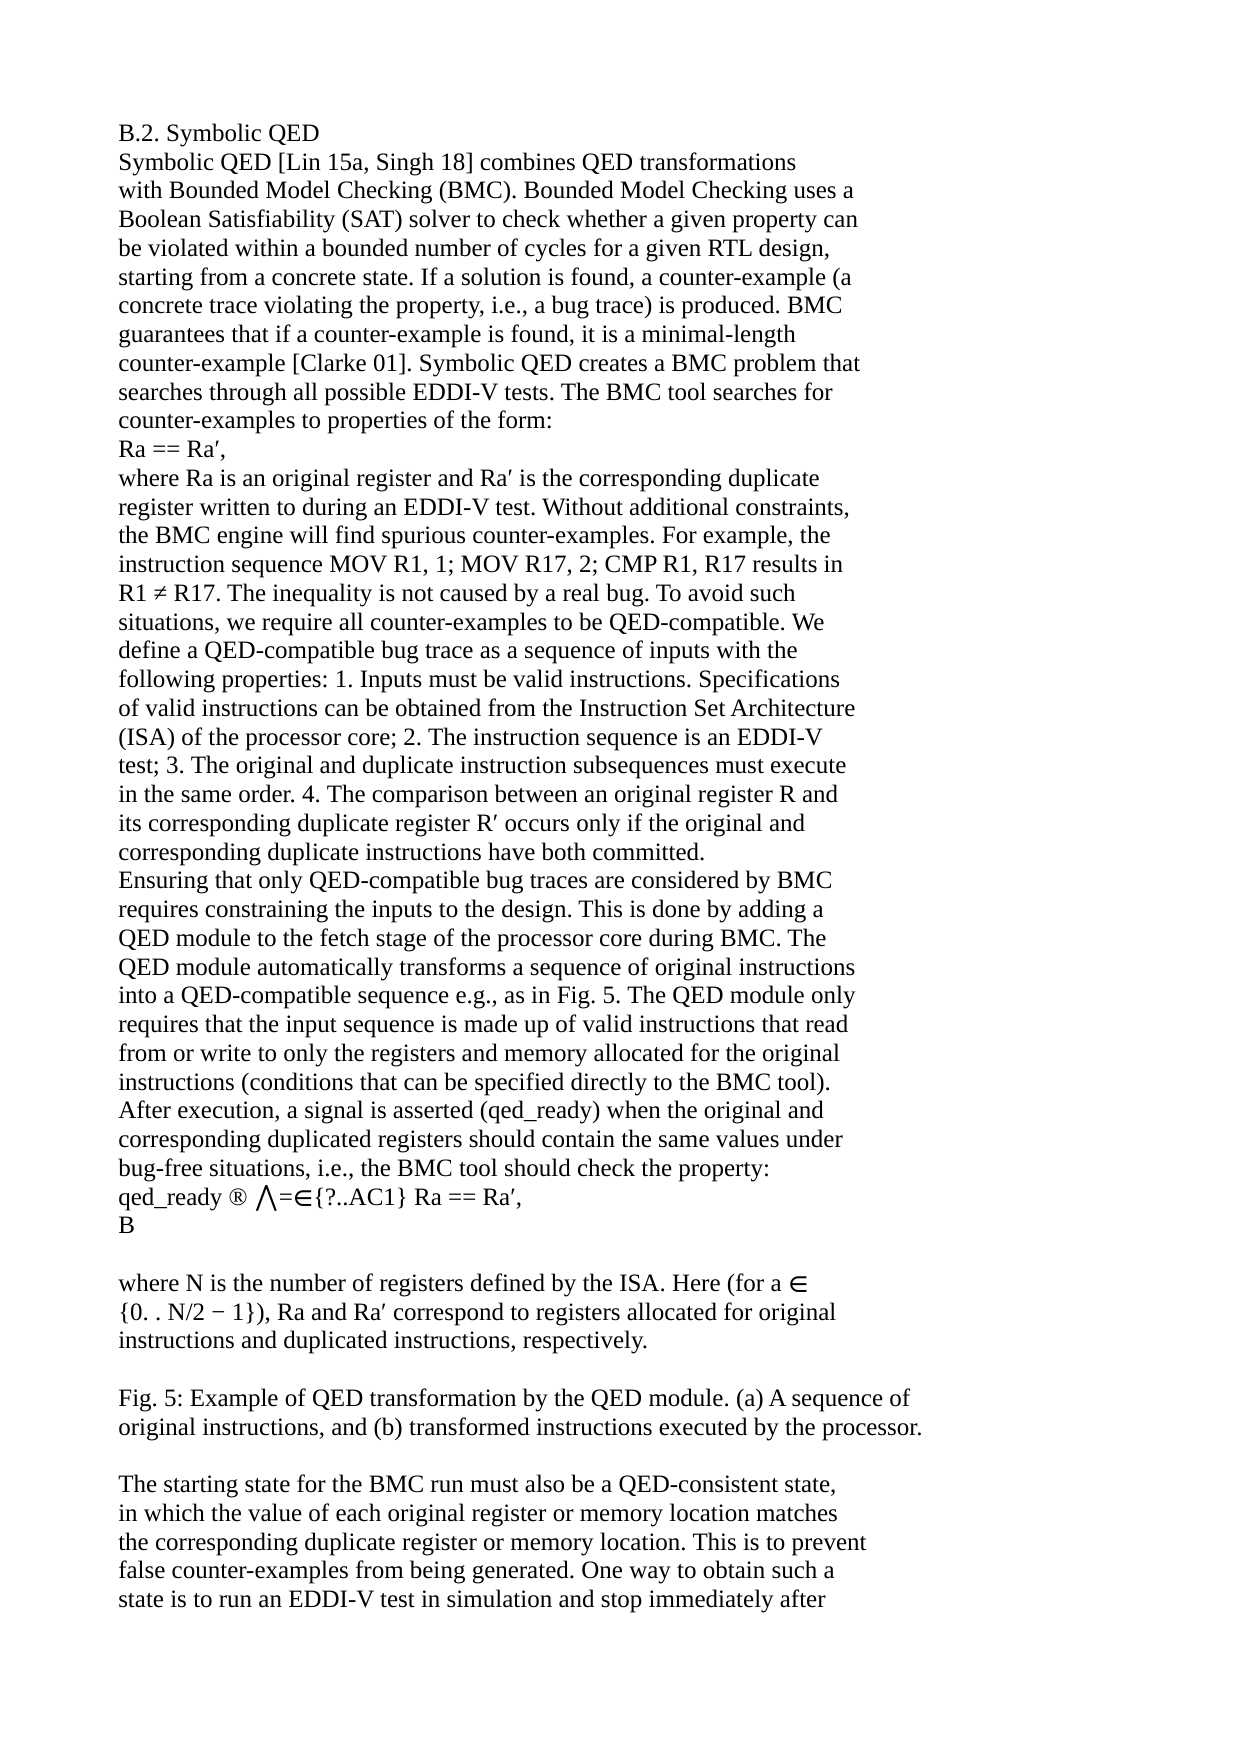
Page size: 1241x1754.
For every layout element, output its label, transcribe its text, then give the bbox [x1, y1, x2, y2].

text the corresponding duplicate register or memory location. This is to prevent [118, 1527, 1122, 1556]
text guarantees that if a counter-example is found, it is a minimal-length [118, 319, 1122, 348]
text Fig. 5: Example of QED transformation by the QED module. (a) A sequence of [118, 1383, 1122, 1412]
text in which the value of each original register or memory location matches [118, 1498, 1122, 1527]
text counter-examples to properties of the form: [118, 406, 1122, 434]
text situations, we require all counter-examples to be QED-compatible. We [118, 607, 1122, 636]
text be violated within a bounded number of cycles for a given RTL design, [118, 233, 1122, 262]
text qed_ready ® ⋀=∈{?..AC1} Ra == Ra′, [118, 1182, 1122, 1211]
text test; 3. The original and duplicate instruction subsequences must execute [118, 751, 1122, 779]
text {0. . N/2 − 1}), Ra and Ra′ correspond to registers allocated for original [118, 1297, 1122, 1326]
text corresponding duplicated registers should contain the same values under [118, 1124, 1122, 1153]
text define a QED-compatible bug trace as a sequence of inputs with the [118, 636, 1122, 664]
text QED module automatically transforms a sequence of original instructions [118, 952, 1122, 981]
text following properties: 1. Inputs must be valid instructions. Specifications [118, 664, 1122, 693]
text in the same order. 4. The comparison between an original register R and [118, 779, 1122, 808]
text instruction sequence MOV R1, 1; MOV R17, 2; CMP R1, R17 results in [118, 549, 1122, 578]
text the BMC engine will find spurious counter-examples. For example, the [118, 521, 1122, 549]
text Boolean Satisfiability (SAT) solver to check whether a given property can [118, 204, 1122, 233]
text requires constraining the inputs to the design. This is done by adding a [118, 894, 1122, 923]
text into a QED-compatible sequence e.g., as in Fig. 5. The QED module only [118, 981, 1122, 1009]
text B.2. Symbolic QED [118, 118, 1122, 147]
text Ensuring that only QED-compatible bug traces are considered by BMC [118, 866, 1122, 894]
text corresponding duplicate instructions have both committed. [118, 837, 1122, 866]
text concrete trace violating the property, i.e., a bug trace) is produced. BMC [118, 291, 1122, 319]
text from or write to only the registers and memory allocated for the original [118, 1038, 1122, 1067]
text (ISA) of the processor core; 2. The instruction sequence is an EDDI-V [118, 722, 1122, 751]
text instructions (conditions that can be specified directly to the BMC tool). [118, 1067, 1122, 1096]
text starting from a concrete state. If a solution is found, a counter-example (a [118, 262, 1122, 291]
text counter-example [Clarke 01]. Symbolic QED creates a BMC problem that [118, 348, 1122, 377]
text its corresponding duplicate register R′ occurs only if the original and [118, 808, 1122, 837]
text R1 ≠ R17. The inequality is not caused by a real bug. To avoid such [118, 578, 1122, 607]
text QED module to the fetch stage of the processor core during BMC. The [118, 923, 1122, 952]
text B [118, 1211, 1122, 1239]
text Symbolic QED [Lin 15a, Singh 18] combines QED transformations [118, 147, 1122, 176]
text register written to during an EDDI-V test. Without additional constraints, [118, 492, 1122, 521]
text original instructions, and (b) transformed instructions executed by the processor. [118, 1412, 1122, 1441]
text searches through all possible EDDI-V tests. The BMC tool searches for [118, 377, 1122, 406]
text where Ra is an original register and Ra′ is the corresponding duplicate [118, 463, 1122, 492]
text of valid instructions can be obtained from the Instruction Set Architecture [118, 693, 1122, 722]
text requires that the input sequence is made up of valid instructions that read [118, 1009, 1122, 1038]
text After execution, a signal is asserted (qed_ready) when the original and [118, 1096, 1122, 1124]
text state is to run an EDDI-V test in simulation and stop immediately after [118, 1584, 1122, 1613]
text Ra == Ra′, [118, 434, 1122, 463]
text The starting state for the BMC run must also be a QED-consistent state, [118, 1469, 1122, 1498]
text where N is the number of registers defined by the ISA. Here (for a ∈ [118, 1268, 1122, 1297]
text bug-free situations, i.e., the BMC tool should check the property: [118, 1153, 1122, 1182]
text with Bounded Model Checking (BMC). Bounded Model Checking uses a [118, 176, 1122, 204]
text false counter-examples from being generated. One way to obtain such a [118, 1556, 1122, 1584]
text instructions and duplicated instructions, respectively. [118, 1326, 1122, 1354]
